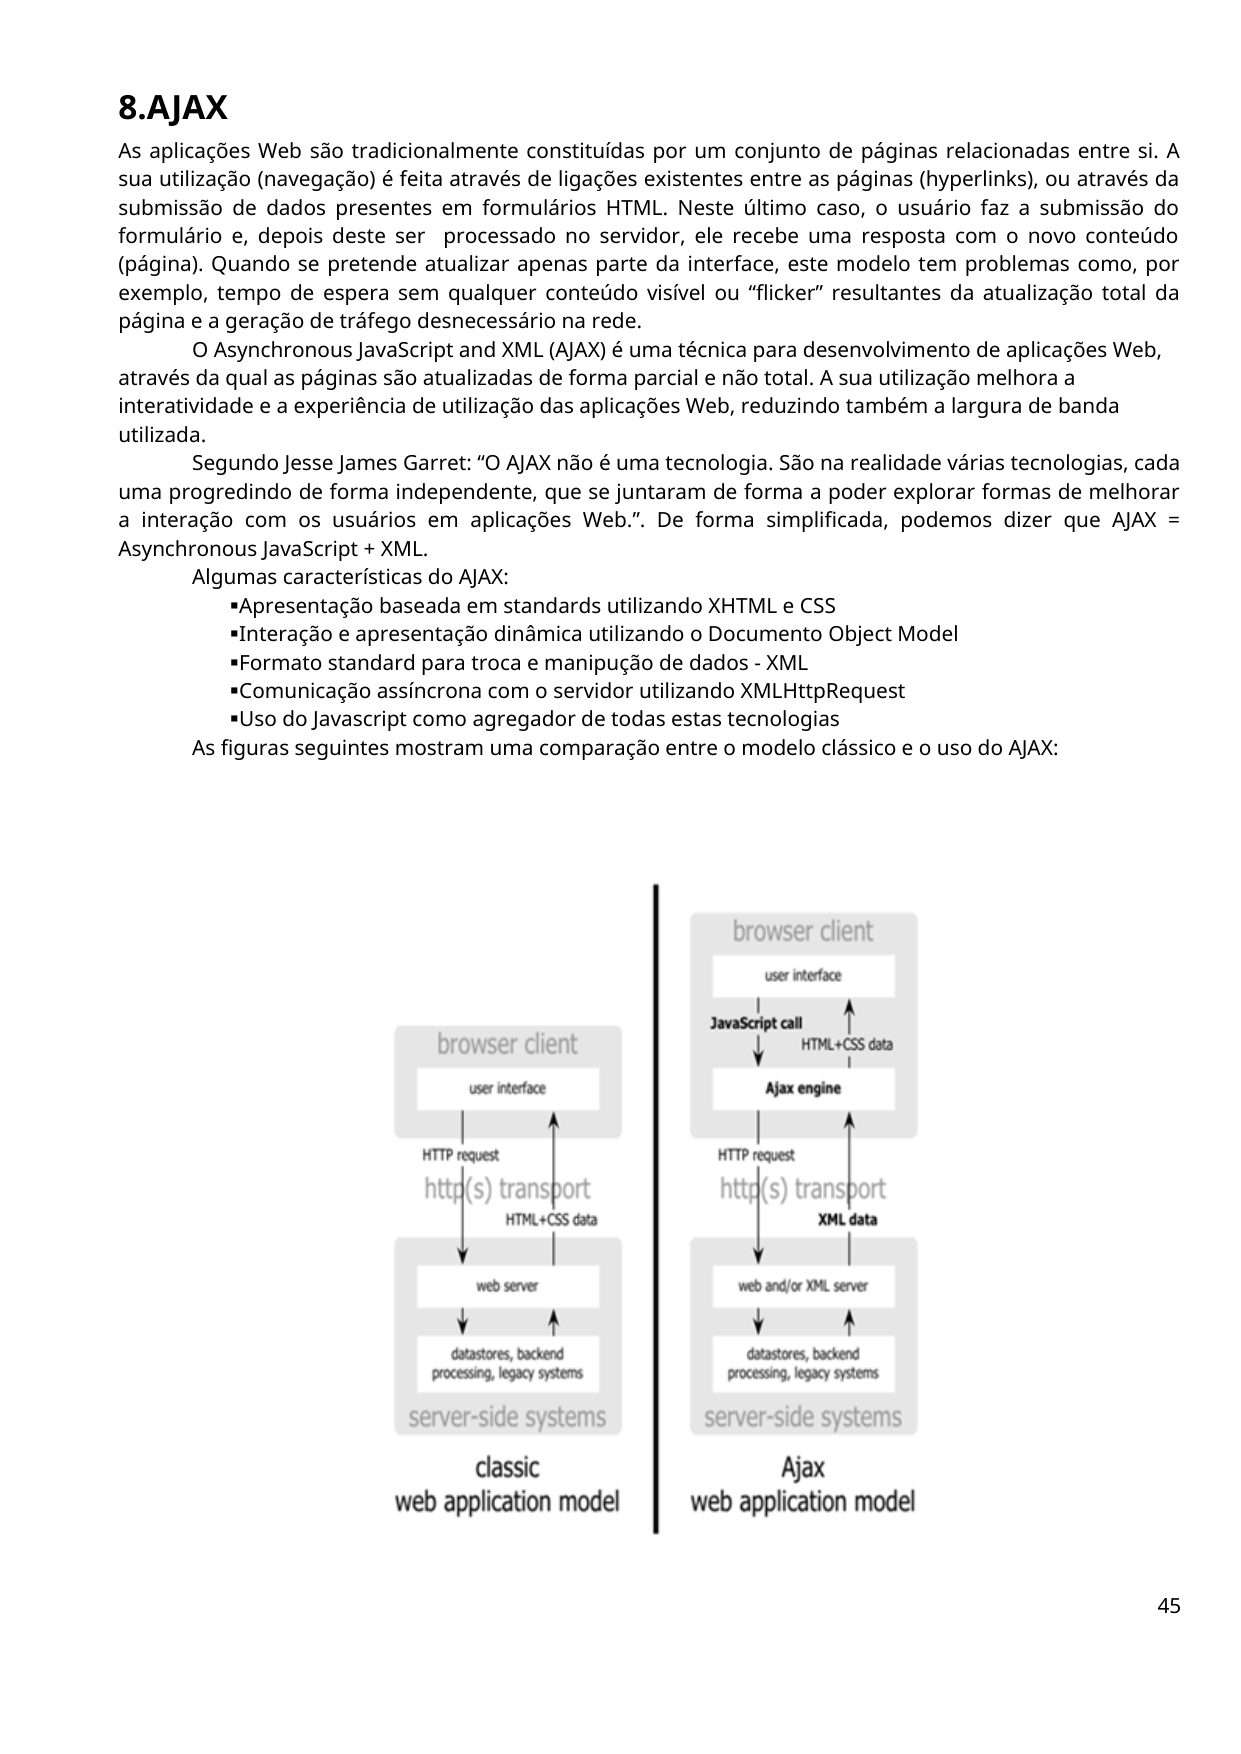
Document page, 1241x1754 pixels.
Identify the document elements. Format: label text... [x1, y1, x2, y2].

list Apresentação baseada em standards utilizando XHTML e CSS [229, 591, 1181, 619]
text O Asynchronous JavaScript and XML (AJAX) é uma técnica para desenvolvimento de aplicações Web, através da qual as páginas são atualizadas de forma parcial e não total. A sua utilização melhora a interatividade e a experiência de utilização das aplicações Web, reduzindo também a largura de banda utilizada. [118, 335, 1181, 448]
text As figuras seguintes mostram uma comparação entre o modelo clássico e o uso do AJAX: [118, 733, 1181, 761]
text Segundo Jesse James Garret: “O AJAX não é uma tecnologia. São na realidade várias tecnologias, cada uma progredindo de forma independente, que se juntaram de forma a poder explorar formas de melhorar a interação com os usuários em aplicações Web.”. De forma simplificada, podemos dizer que AJAX = Asynchronous JavaScript + XML. [118, 448, 1181, 562]
list Comunicação assíncrona com o servidor utilizando XMLHttpRequest [229, 676, 1181, 704]
text As aplicações Web são tradicionalmente constituídas por um conjunto de páginas relacionadas entre si. A sua utilização (navegação) é feita através de ligações existentes entre as páginas (hyperlinks), ou através da submissão de dados presentes em formulários HTML. Neste último caso, o usuário faz a submissão do formulário e, depois deste ser processado no servidor, ele recebe uma resposta com o novo conteúdo (página). Quando se pretende atualizar apenas parte da interface, este modelo tem problemas como, por exemplo, tempo de espera sem qualquer conteúdo visível ou “flicker” resultantes da atualização total da página e a geração de tráfego desnecessário na rede. [118, 136, 1181, 335]
picture [369, 876, 930, 1544]
list Formato standard para troca e manipução de dados - XML [229, 648, 1181, 676]
subtitle AJAX [118, 84, 1181, 129]
text Algumas características do AJAX: [118, 562, 1181, 591]
list Uso do Javascript como agregador de todas estas tecnologias [229, 704, 1181, 733]
list Interação e apresentação dinâmica utilizando o Documento Object Model [229, 619, 1181, 648]
